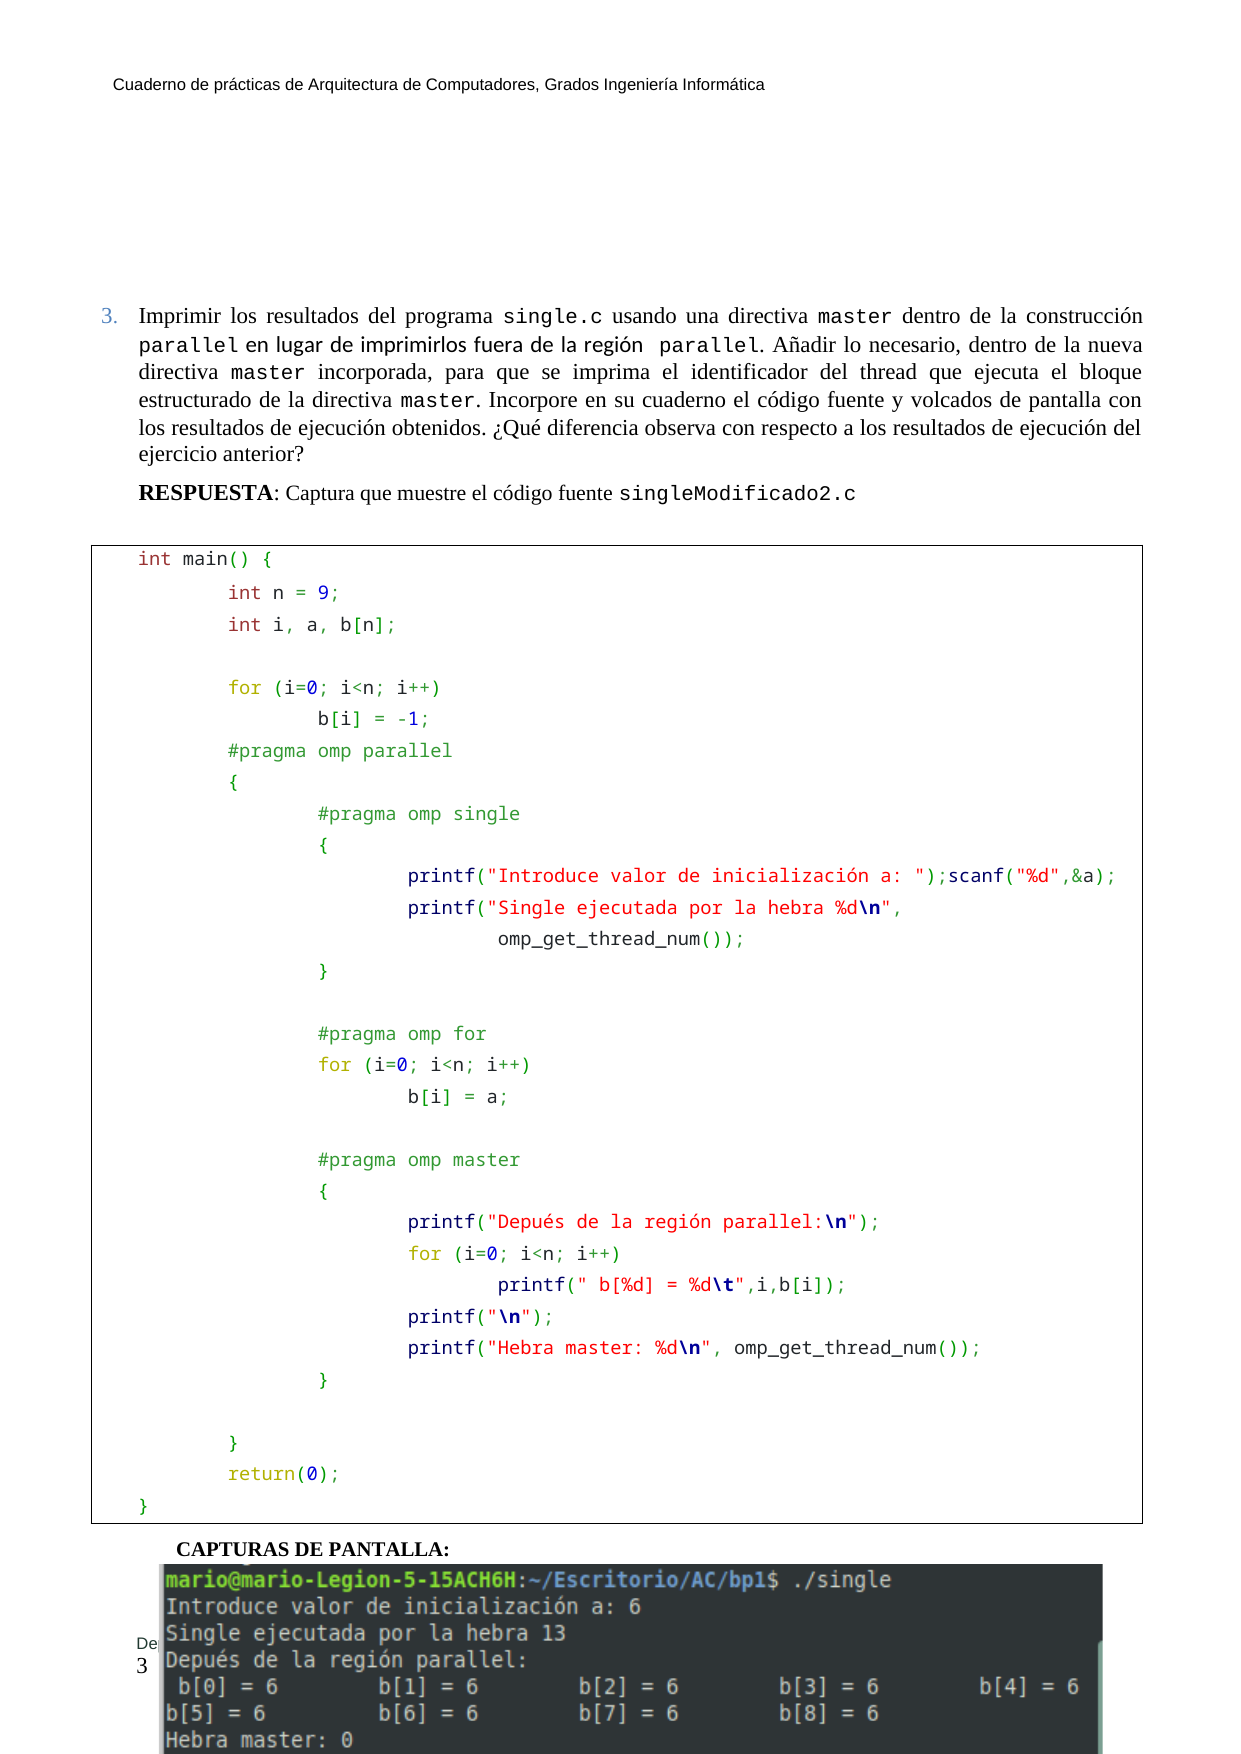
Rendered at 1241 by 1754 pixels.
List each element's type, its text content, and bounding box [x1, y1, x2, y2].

text RESPUESTA: Captura que muestre el código fuente singleModificado2.c [138, 479, 1143, 506]
text CAPTURAS DE PANTALLA: [176, 1537, 1143, 1561]
table_header int main() { int n = 9; int i, a, b[n]; for (i=0; i<n; i++) b[i] = -1; #pragma omp parallel { #pragma omp single { printf("Introduce valor de inicialización a: ");scanf("%d",&a); printf("Single ejecutada por la hebra %d\n", omp_get_thread_num()); } #pragma omp for for (i=0; i<n; i++) b[i] = a; #pragma omp master { printf("Depués de la región parallel:\n"); for (i=0; i<n; i++) printf(" b[%d] = %d\t",i,b[i]); printf("\n"); printf("Hebra master: %d\n", omp_get_thread_num()); } } return(0); } [92, 546, 1142, 1523]
picture [158, 1564, 1103, 1754]
list Imprimir los resultados del programa single.c usando una directiva master dentro de la construcción parallel en lugar de imprimirlos fuera de la región parallel. Añadir lo necesario, dentro de la nueva directiva master incorporada, para que se imprima el identificador del thread que ejecuta el bloque estructurado de la directiva master. Incorpore en su cuaderno el código fuente y volcados de pantalla con los resultados de ejecución obtenidos. ¿Qué diferencia observa con respecto a los resultados de ejecución del ejercicio anterior? [101, 302, 1143, 466]
